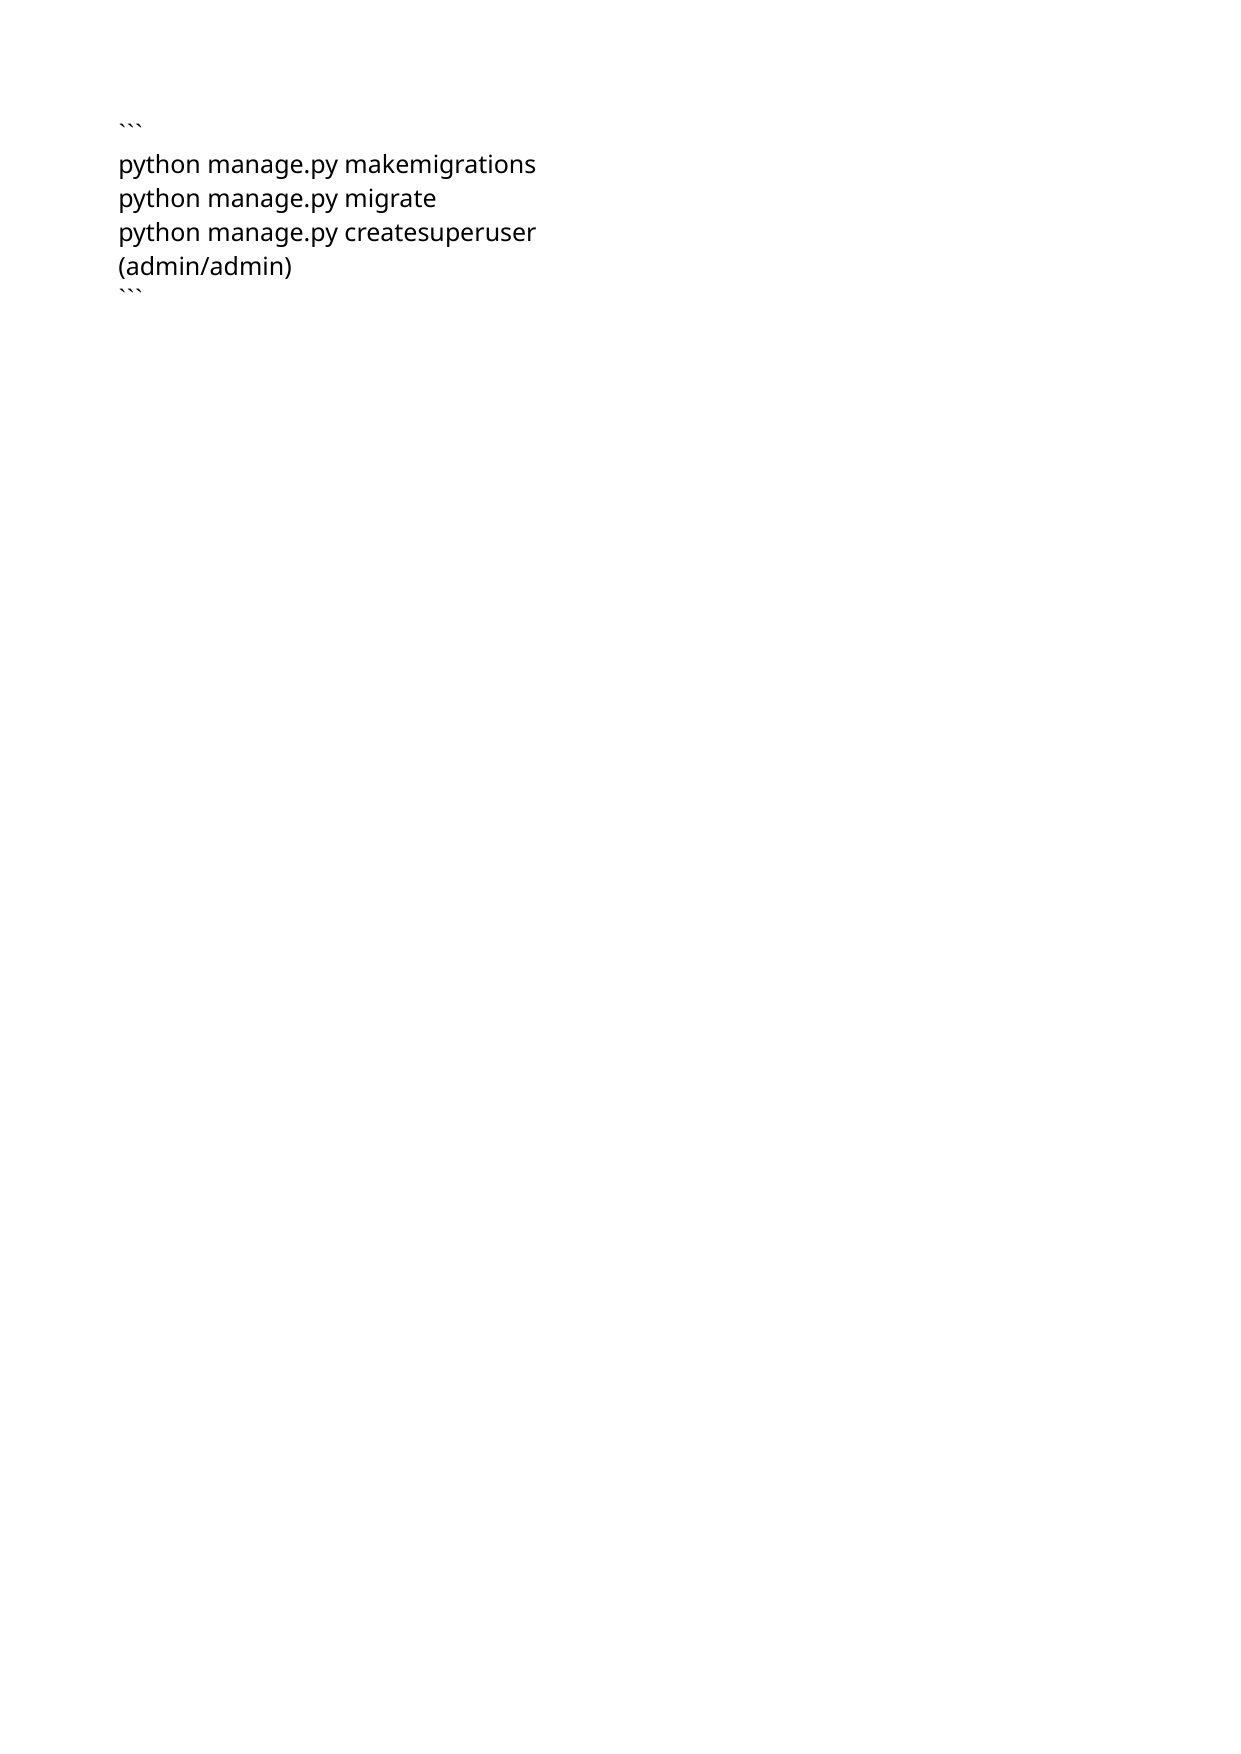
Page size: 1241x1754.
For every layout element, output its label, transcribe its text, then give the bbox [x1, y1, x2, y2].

text python manage.py migrate [118, 181, 1122, 215]
text python manage.py makemigrations [118, 147, 1122, 181]
text (admin/admin) [118, 249, 1122, 283]
text ``` [118, 118, 1122, 147]
text python manage.py createsuperuser [118, 215, 1122, 249]
text ``` [118, 283, 1122, 312]
